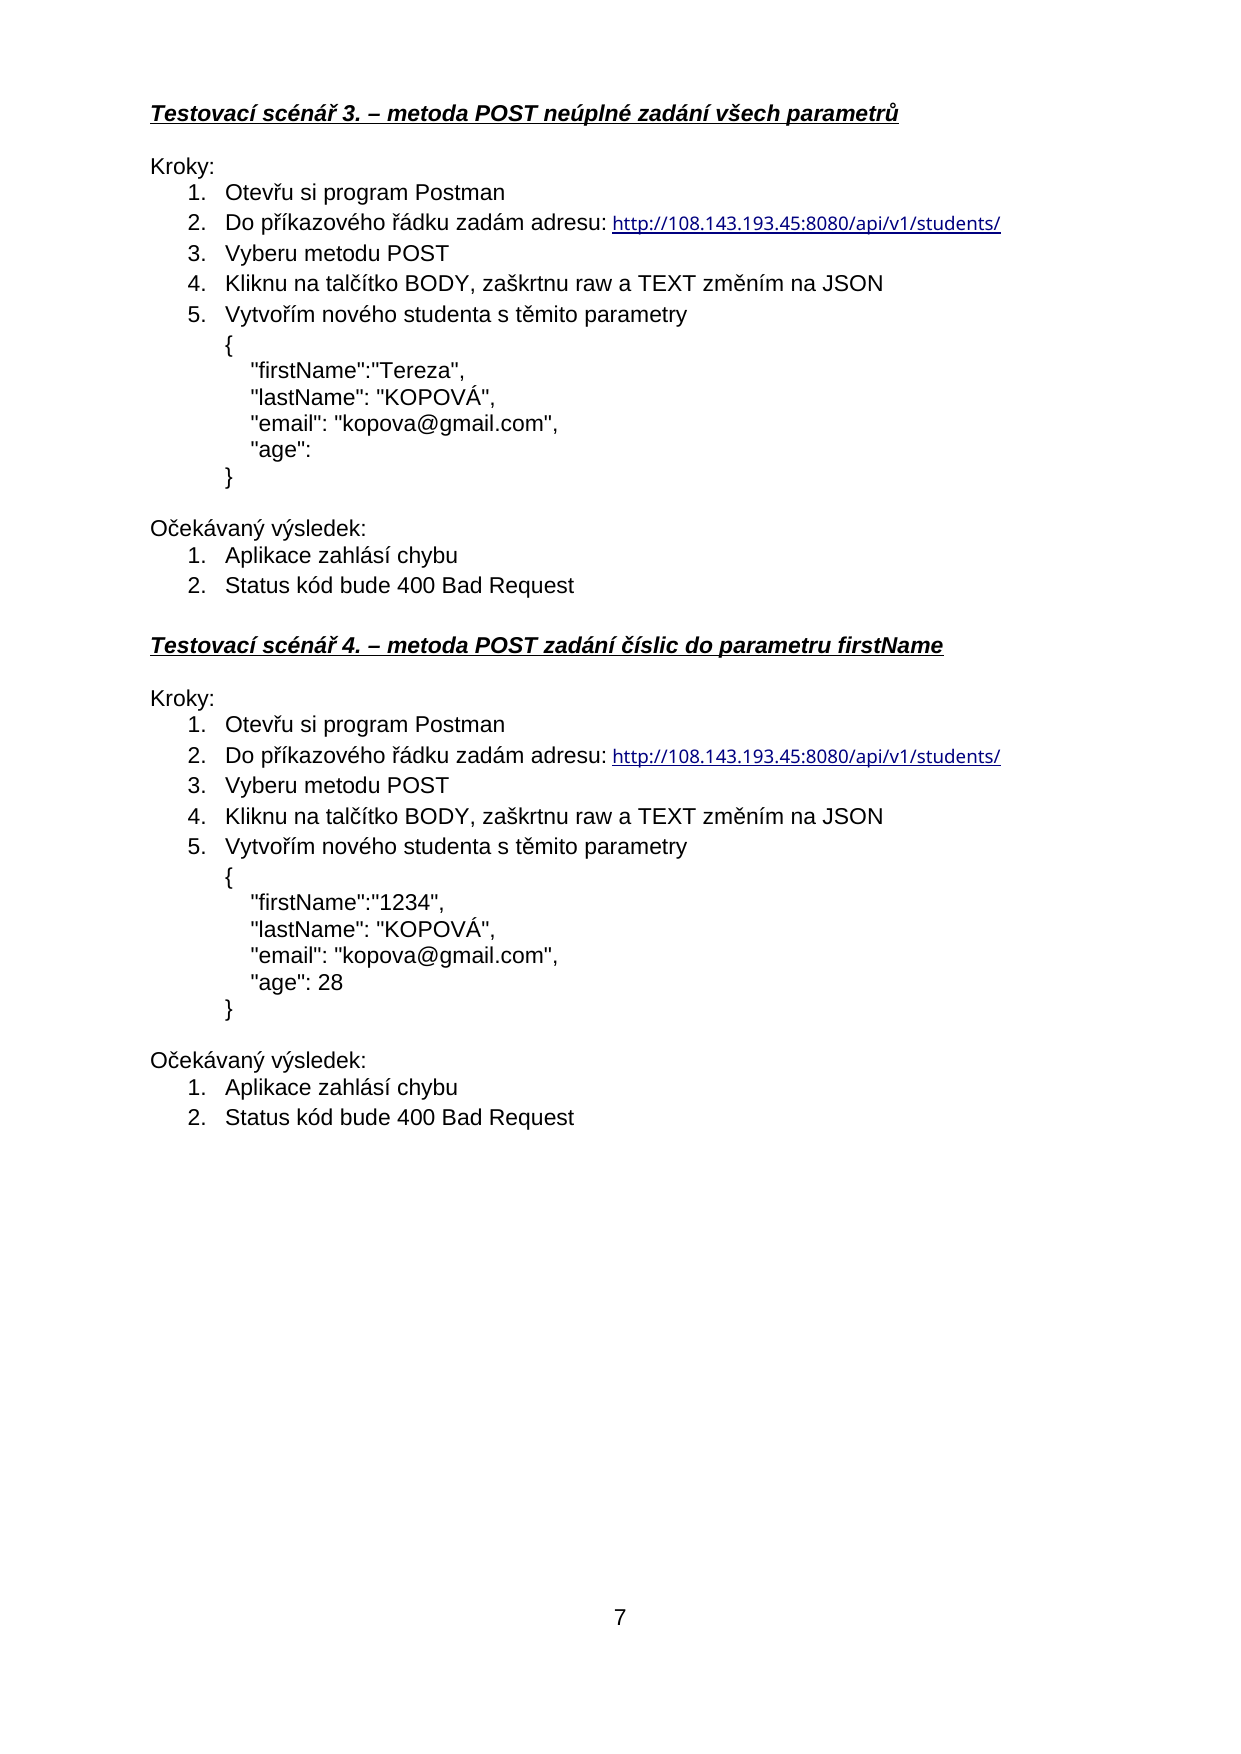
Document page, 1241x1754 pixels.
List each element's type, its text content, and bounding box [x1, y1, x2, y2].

list Otevřu si program Postman [187, 711, 1090, 738]
text "firstName":"Tereza", [225, 357, 1090, 383]
text Kroky: [150, 153, 1090, 179]
text "firstName":"1234", [225, 889, 1090, 916]
text Testovací scénář 3. – metoda POST neúplné zadání všech parametrů [150, 100, 1090, 126]
list Vyberu metodu POST [187, 240, 1090, 267]
list Do příkazového řádku zadám adresu: http://108.143.193.45:8080/api/v1/students/ [187, 742, 1090, 768]
list Do příkazového řádku zadám adresu: http://108.143.193.45:8080/api/v1/students/ [187, 209, 1090, 236]
list Status kód bude 400 Bad Request [187, 1104, 1090, 1130]
text "lastName": "KOPOVÁ", [225, 383, 1090, 410]
text { [225, 331, 1090, 357]
list Status kód bude 400 Bad Request [187, 572, 1090, 598]
text "lastName": "KOPOVÁ", [225, 916, 1090, 942]
text Kroky: [150, 685, 1090, 711]
text "email": "kopova@gmail.com", [225, 942, 1090, 968]
text "age": [225, 436, 1090, 463]
text } [225, 463, 1090, 489]
list Vytvořím nového studenta s těmito parametry [187, 833, 1090, 859]
list Kliknu na talčítko BODY, zaškrtnu raw a TEXT změním na JSON [187, 803, 1090, 829]
list Aplikace zahlásí chybu [187, 1074, 1090, 1100]
text "age": 28 [225, 968, 1090, 995]
text "email": "kopova@gmail.com", [225, 410, 1090, 436]
list Otevřu si program Postman [187, 179, 1090, 206]
list Aplikace zahlásí chybu [187, 542, 1090, 568]
text Očekávaný výsledek: [150, 515, 1090, 542]
text Očekávaný výsledek: [150, 1047, 1090, 1074]
list Vytvořím nového studenta s těmito parametry [187, 301, 1090, 327]
list Kliknu na talčítko BODY, zaškrtnu raw a TEXT změním na JSON [187, 270, 1090, 297]
text } [225, 995, 1090, 1021]
text Testovací scénář 4. – metoda POST zadání číslic do parametru firstName [150, 632, 1090, 659]
text { [225, 863, 1090, 889]
list Vyberu metodu POST [187, 772, 1090, 799]
